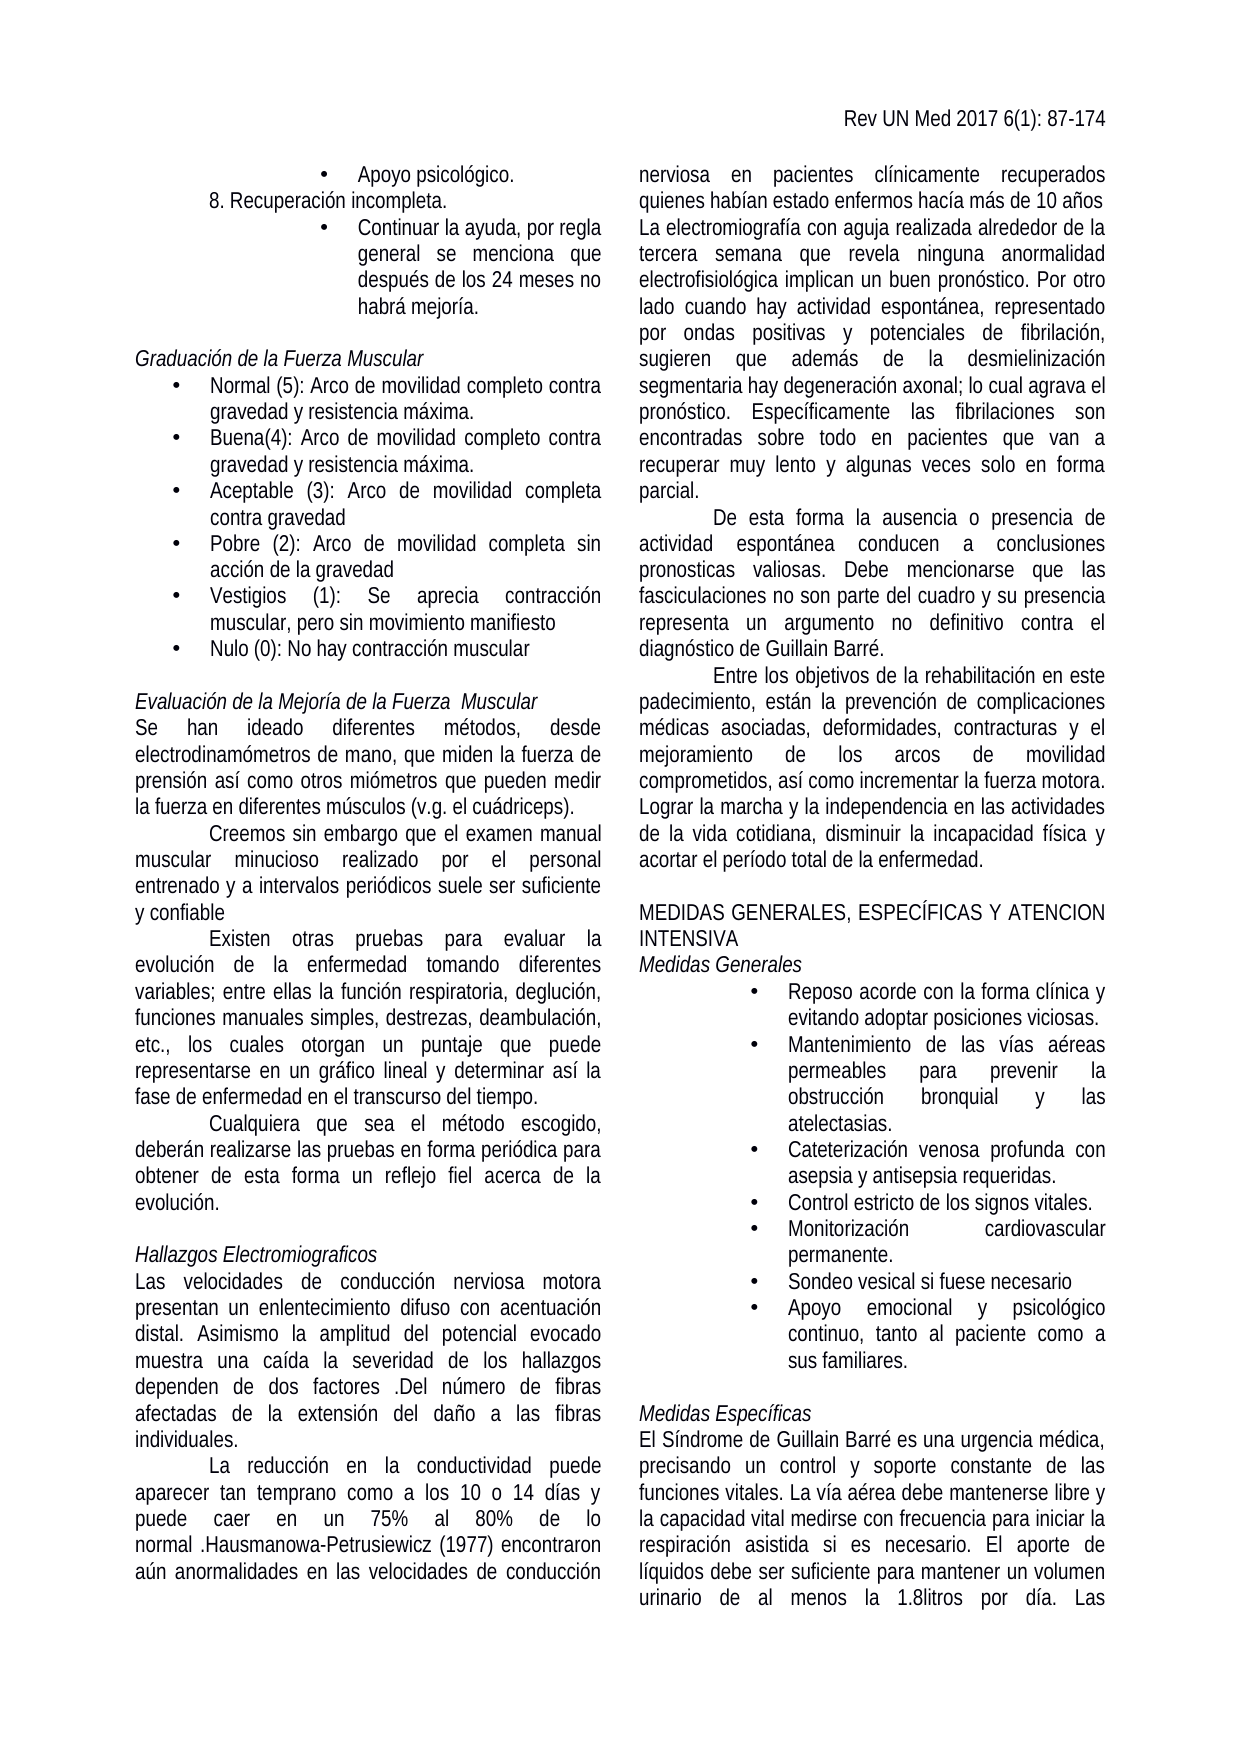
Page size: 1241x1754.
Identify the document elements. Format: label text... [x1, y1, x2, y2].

text Hallazgos Electromiograficos [135, 1241, 601, 1268]
text Se han ideado diferentes métodos, desde electrodinamómetros de mano, que miden la fuerza de prensión así como otros miómetros que pueden medir la fuerza en diferentes músculos (v.g. el cuádriceps). [135, 714, 601, 820]
list Vestigios (1): Se aprecia contracción muscular, pero sin movimiento manifiesto [172, 582, 601, 635]
list Monitorización cardiovascular permanente. [750, 1215, 1106, 1268]
list Mantenimiento de las vías aéreas permeables para prevenir la obstrucción bronquial y las atelectasias. [750, 1031, 1106, 1136]
list Continuar la ayuda, por regla general se menciona que después de los 24 meses no habrá mejoría. [320, 213, 601, 319]
list Sondeo vesical si fuese necesario [750, 1268, 1106, 1294]
list Apoyo psicológico. [320, 161, 601, 187]
text De esta forma la ausencia o presencia de actividad espontánea conducen a conclusiones pronosticas valiosas. Debe mencionarse que las fasciculaciones no son parte del cuadro y su presencia representa un argumento no definitivo contra el diagnóstico de Guillain Barré. [639, 503, 1106, 662]
text El Síndrome de Guillain Barré es una urgencia médica, precisando un control y soporte constante de las funciones vitales. La vía aérea debe mantenerse libre y la capacidad vital medirse con frecuencia para iniciar la respiración asistida si es necesario. El aporte de líquidos debe ser suficiente para mantener un volumen urinario de al menos la 1.8litros por día. Las [639, 1426, 1106, 1610]
text Graduación de la Fuerza Muscular [135, 345, 601, 372]
list Cateterización venosa profunda con asepsia y antisepsia requeridas. [750, 1136, 1106, 1189]
list Pobre (2): Arco de movilidad completa sin acción de la gravedad [172, 530, 601, 582]
text Existen otras pruebas para evaluar la evolución de la enfermedad tomando diferentes variables; entre ellas la función respiratoria, deglución, funciones manuales simples, destrezas, deambulación, etc., los cuales otorgan un puntaje que puede representarse en un gráfico lineal y determinar así la fase de enfermedad en el transcurso del tiempo. [135, 925, 601, 1109]
text nerviosa en pacientes clínicamente recuperados quienes habían estado enfermos hacía más de 10 años [639, 161, 1106, 213]
text Creemos sin embargo que el examen manual muscular minucioso realizado por el personal entrenado y a intervalos periódicos suele ser suficiente y confiable [135, 820, 601, 925]
list Buena(4): Arco de movilidad completo contra gravedad y resistencia máxima. [172, 424, 601, 477]
text Entre los objetivos de la rehabilitación en este padecimiento, están la prevención de complicaciones médicas asociadas, deformidades, contracturas y el mejoramiento de los arcos de movilidad comprometidos, así como incrementar la fuerza motora. Lograr la marcha y la independencia en las actividades de la vida cotidiana, disminuir la incapacidad física y acortar el período total de la enfermedad. [639, 662, 1106, 872]
text 8. Recuperación incompleta. [135, 187, 601, 213]
text La reducción en la conductividad puede aparecer tan temprano como a los 10 o 14 días y puede caer en un 75% al 80% de lo normal .Hausmanowa-Petrusiewicz (1977) encontraron aún anormalidades en las velocidades de conducción [135, 1452, 601, 1584]
list Aceptable (3): Arco de movilidad completa contra gravedad [172, 477, 601, 530]
list Reposo acorde con la forma clínica y evitando adoptar posiciones viciosas. [750, 978, 1106, 1031]
list Apoyo emocional y psicológico continuo, tanto al paciente como a sus familiares. [750, 1294, 1106, 1373]
text Medidas Específicas [639, 1399, 1106, 1426]
text Las velocidades de conducción nerviosa motora presentan un enlentecimiento difuso con acentuación distal. Asimismo la amplitud del potencial evocado muestra una caída la severidad de los hallazgos dependen de dos factores .Del número de fibras afectadas de la extensión del daño a las fibras individuales. [135, 1268, 601, 1452]
text Cualquiera que sea el método escogido, deberán realizarse las pruebas en forma periódica para obtener de esta forma un reflejo fiel acerca de la evolución. [135, 1109, 601, 1215]
list Normal (5): Arco de movilidad completo contra gravedad y resistencia máxima. [172, 372, 601, 424]
text MEDIDAS GENERALES, ESPECÍFICAS Y ATENCION INTENSIVA [639, 899, 1106, 951]
text Evaluación de la Mejoría de la Fuerza Muscular [135, 688, 601, 714]
text La electromiografía con aguja realizada alrededor de la tercera semana que revela ninguna anormalidad electrofisiológica implican un buen pronóstico. Por otro lado cuando hay actividad espontánea, representado por ondas positivas y potenciales de fibrilación, sugieren que además de la desmielinización segmentaria hay degeneración axonal; lo cual agrava el pronóstico. Específicamente las fibrilaciones son encontradas sobre todo en pacientes que van a recuperar muy lento y algunas veces solo en forma parcial. [639, 213, 1106, 503]
text Medidas Generales [639, 951, 1106, 978]
list Nulo (0): No hay contracción muscular [172, 635, 601, 662]
list Control estricto de los signos vitales. [750, 1189, 1106, 1215]
